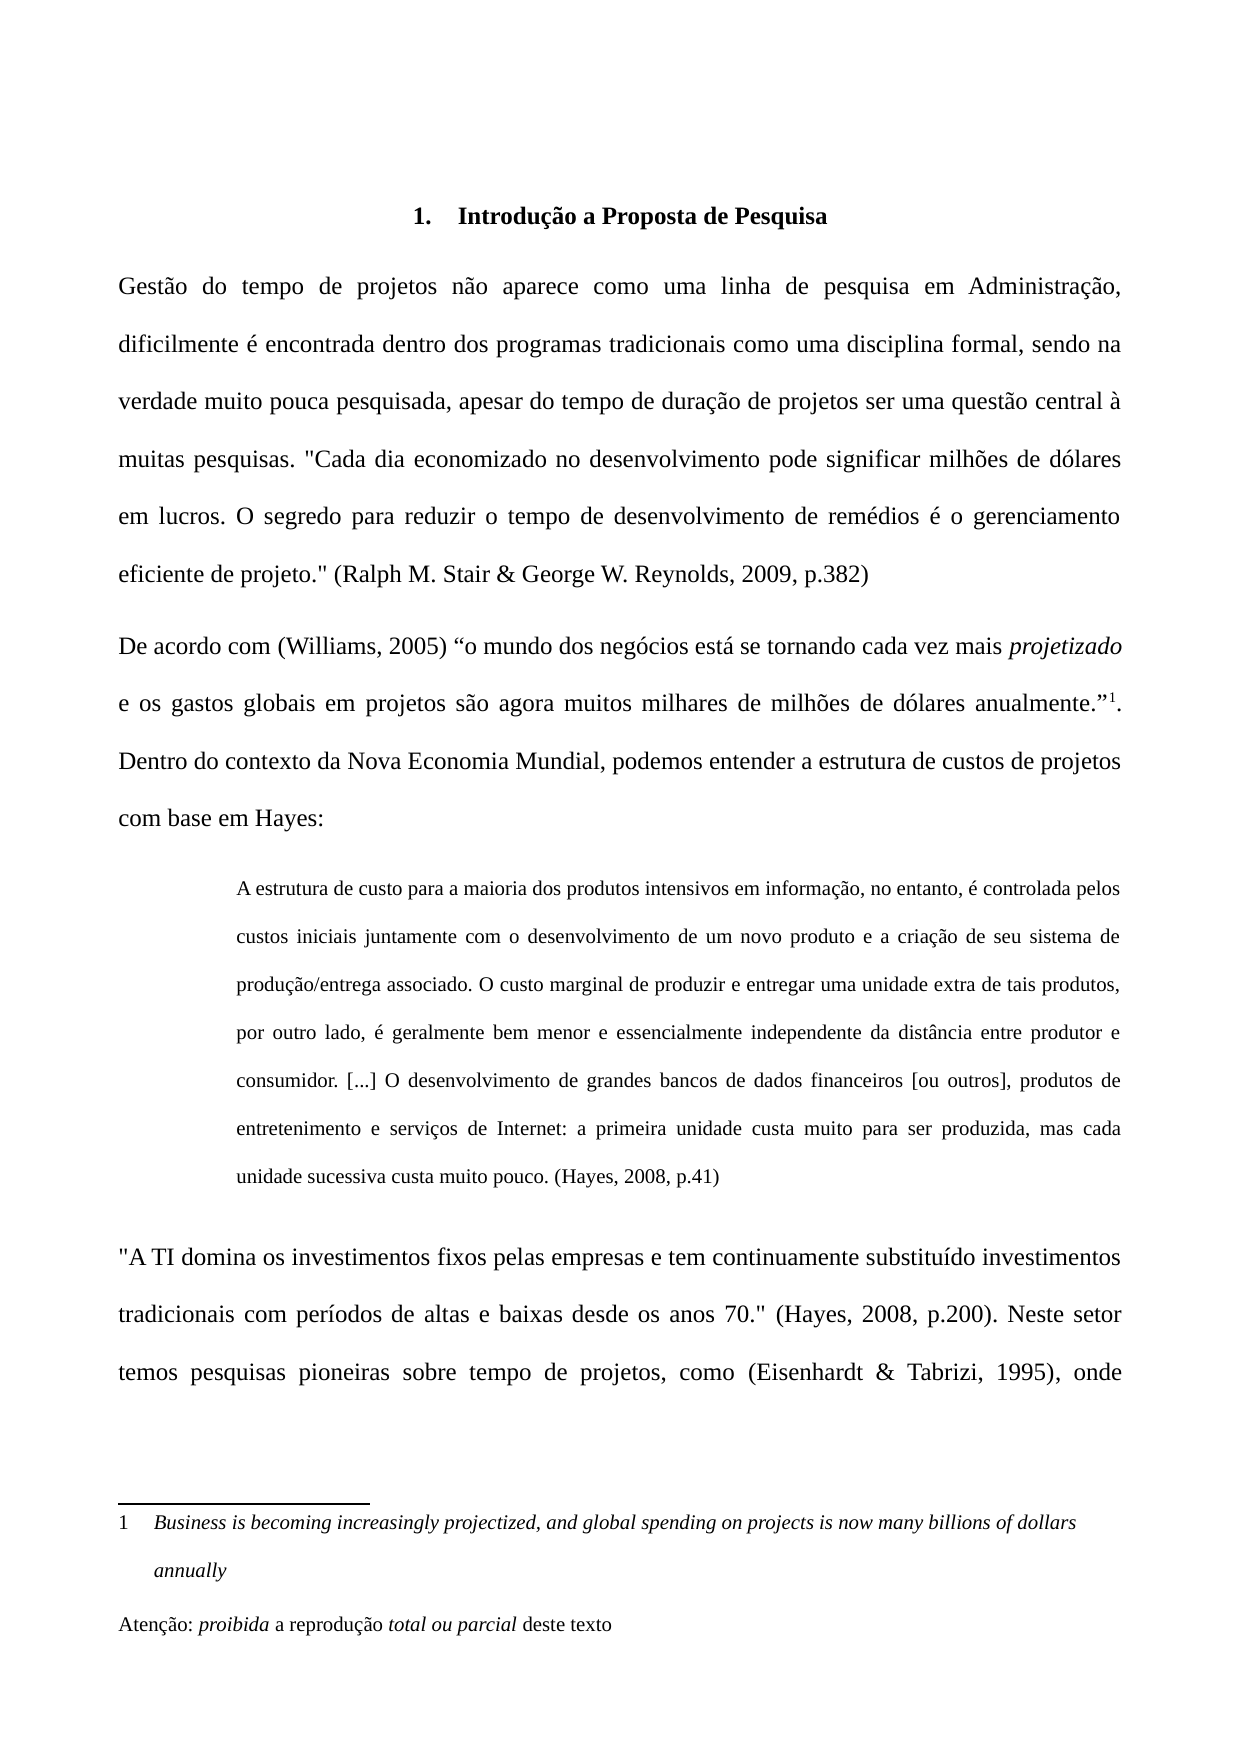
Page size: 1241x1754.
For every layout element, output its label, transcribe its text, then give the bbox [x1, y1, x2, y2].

text Gestão do tempo de projetos não aparece como uma linha de pesquisa em Administração, dificilmente é encontrada dentro dos programas tradicionais como uma disciplina formal, sendo na verdade muito pouca pesquisada, apesar do tempo de duração de projetos ser uma questão central à muitas pesquisas. "Cada dia economizado no desenvolvimento pode significar milhões de dólares em lucros. O segredo para reduzir o tempo de desenvolvimento de remédios é o gerenciamento eficiente de projeto." (Ralph M. Stair & George W. Reynolds, 2009, p.382) [118, 271, 1122, 588]
text De acordo com (Williams, 2005) “o mundo dos negócios está se tornando cada vez mais projetizado e os gastos globais em projetos são agora muitos milhares de milhões de dólares anualmente.”. Dentro do contexto da Nova Economia Mundial, podemos entender a estrutura de custos de projetos com base em Hayes: [118, 631, 1122, 832]
text Business is becoming increasingly projectized, and global spending on projects is now many billions of dollars annually [118, 1510, 1122, 1582]
text A estrutura de custo para a maioria dos produtos intensivos em informação, no entanto, é controlada pelos custos iniciais juntamente com o desenvolvimento de um novo produto e a criação de seu sistema de produção/entrega associado. O custo marginal de produzir e entregar uma unidade extra de tais produtos, por outro lado, é geralmente bem menor e essencialmente independente da distância entre produtor e consumidor. [...] O desenvolvimento de grandes bancos de dados financeiros [ou outros], produtos de entretenimento e serviços de Internet: a primeira unidade custa muito para ser produzida, mas cada unidade sucessiva custa muito pouco. (Hayes, 2008, p.41) [236, 876, 1122, 1188]
subtitle Introdução a Proposta de Pesquisa [118, 201, 1122, 230]
text "A TI domina os investimentos fixos pelas empresas e tem continuamente substituído investimentos tradicionais com períodos de altas e baixas desde os anos 70." (Hayes, 2008, p.200). Neste setor temos pesquisas pioneiras sobre tempo de projetos, como (Eisenhardt & Tabrizi, 1995), onde [118, 1242, 1122, 1386]
